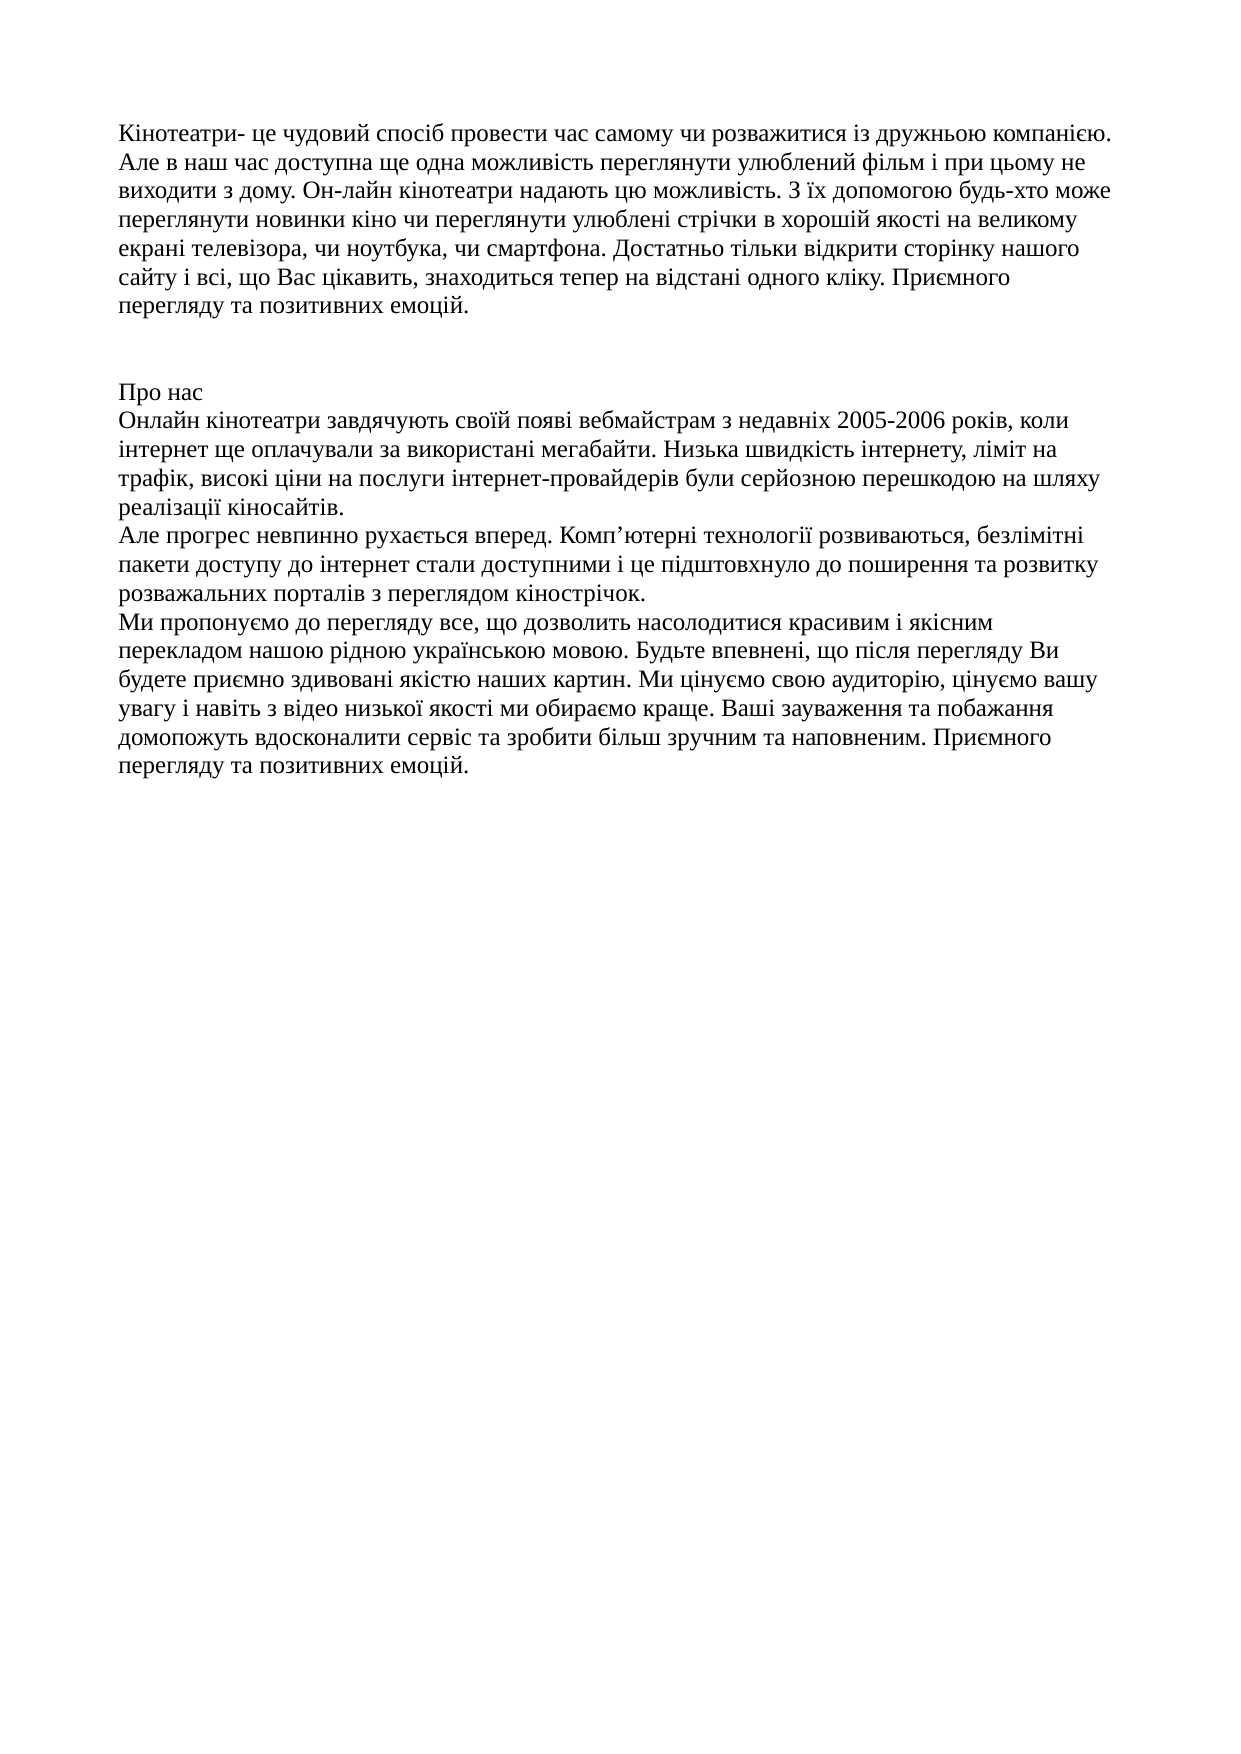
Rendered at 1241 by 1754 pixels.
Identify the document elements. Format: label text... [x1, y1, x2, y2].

text Але прогрес невпинно рухається вперед. Комп’ютерні технології розвиваються, безлімітні пакети доступу до інтернет стали доступними і це підштовхнуло до поширення та розвитку розважальних порталів з переглядом кінострічок. [118, 521, 1122, 607]
text Ми пропонуємо до перегляду все, що дозволить насолодитися красивим і якісним перекладом нашою рідною українською мовою. Будьте впевнені, що після перегляду Ви будете приємно здивовані якістю наших картин. Ми цінуємо свою аудиторію, цінуємо вашу увагу і навіть з відео низької якості ми обираємо краще. Ваші зауваження та побажання домопожуть вдосконалити сервіс та зробити більш зручним та наповненим. Приємного перегляду та позитивних емоцій. [118, 607, 1122, 779]
text Онлайн кінотеатри завдячують своїй появі вебмайстрам з недавніх 2005-2006 років, коли інтернет ще оплачували за використані мегабайти. Низька швидкість інтернету, ліміт на трафік, високі ціни на послуги інтернет-провайдерів були серйозною перешкодою на шляху реалізації кіносайтів. [118, 406, 1122, 521]
text Кінотеатри- це чудовий спосіб провести час самому чи розважитися із дружньою компанією. Але в наш час доступна ще одна можливість переглянути улюблений фільм і при цьому не виходити з дому. Он-лайн кінотеатри надають цю можливість. З їх допомогою будь-хто може переглянути новинки кіно чи переглянути улюблені стрічки в хорошій якості на великому екрані телевізора, чи ноутбука, чи смартфона. Достатньо тільки відкрити сторінку нашого сайту і всі, що Вас цікавить, знаходиться тепер на відстані одного кліку. Приємного перегляду та позитивних емоцій. [118, 118, 1122, 319]
text Про нас [118, 377, 1122, 406]
